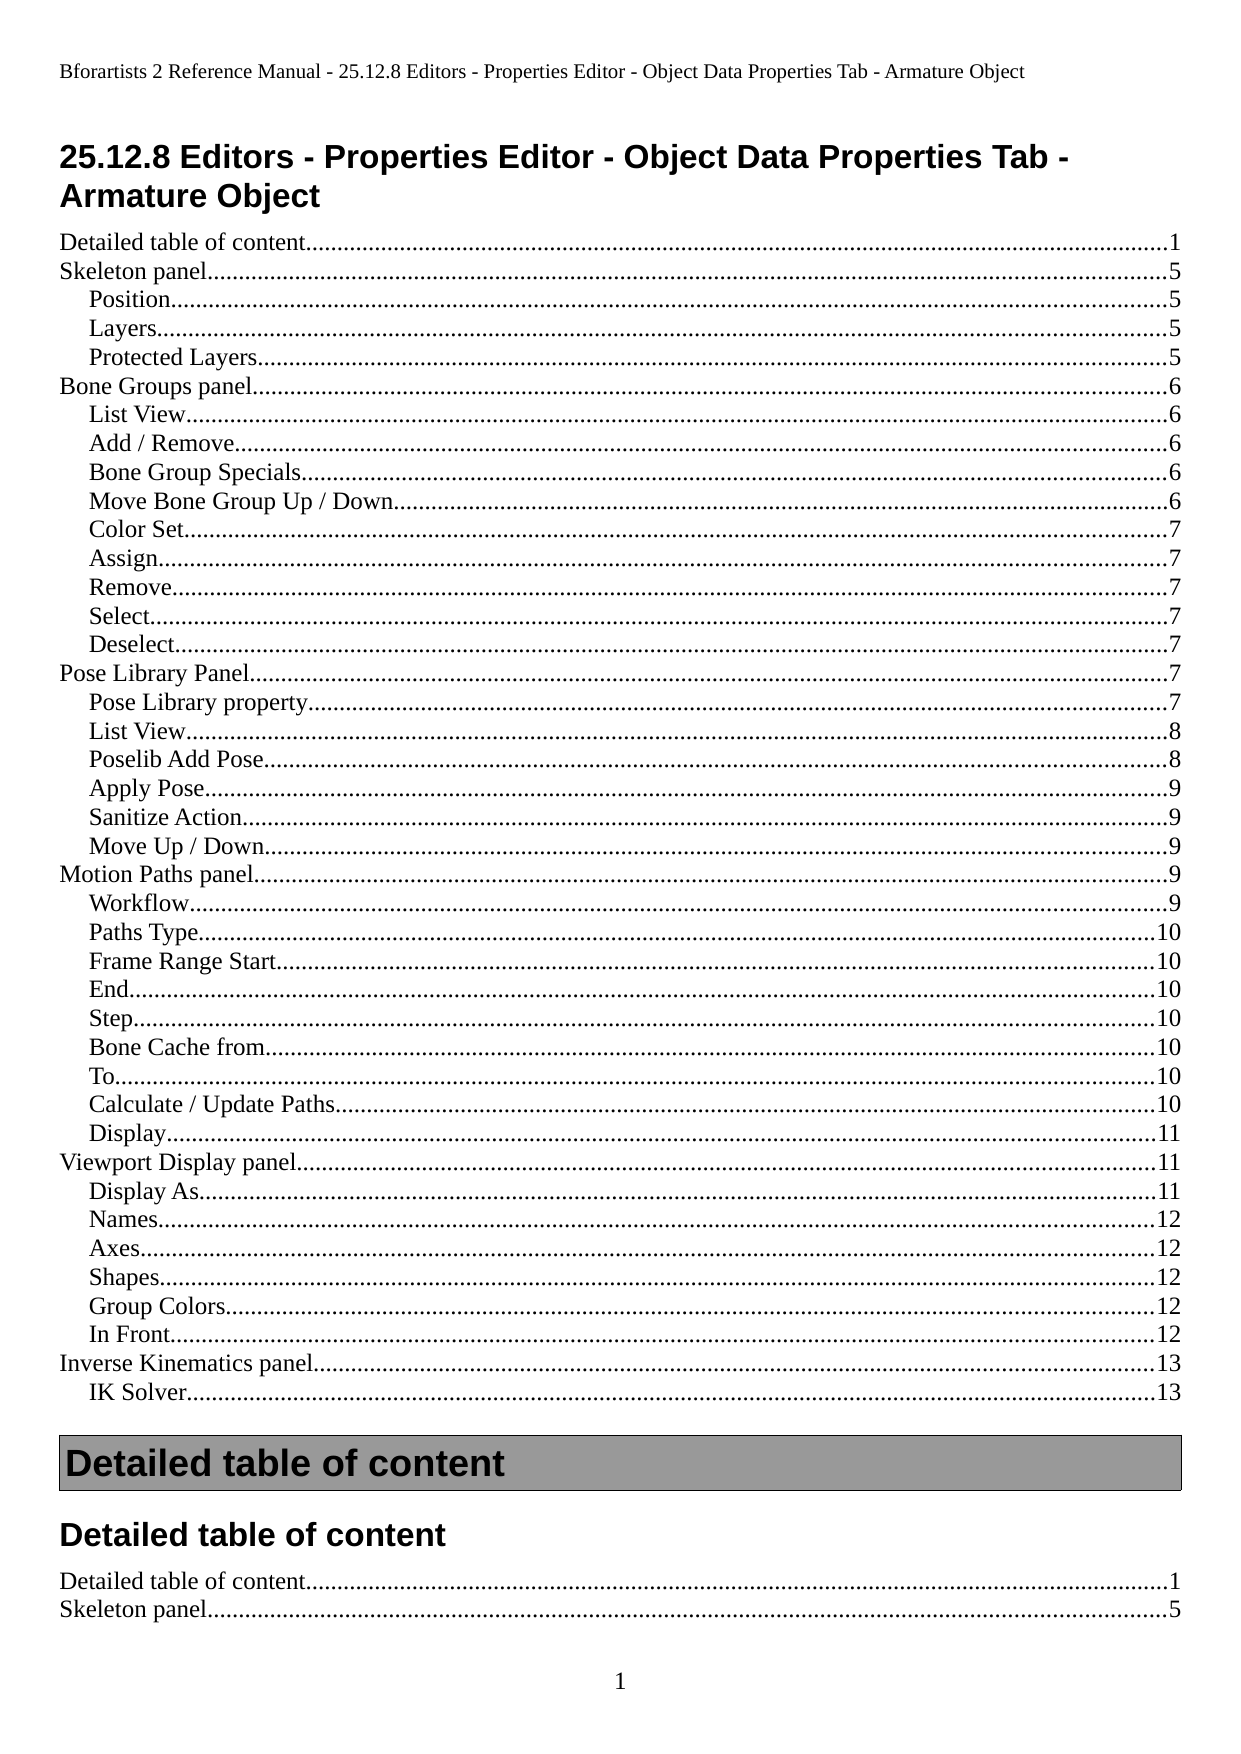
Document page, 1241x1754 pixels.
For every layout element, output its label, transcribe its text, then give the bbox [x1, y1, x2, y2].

text Layers 5 [88, 313, 1181, 342]
text End 10 [88, 974, 1181, 1003]
text Calculate / Update Paths 10 [88, 1089, 1181, 1118]
text Bone Groups panel 6 [59, 371, 1181, 399]
text Remove 7 [88, 572, 1181, 601]
text Workflow 9 [88, 888, 1181, 917]
text Skeleton panel 5 [59, 1594, 1181, 1623]
text Assign 7 [88, 543, 1181, 572]
text Skeleton panel 5 [59, 256, 1181, 284]
text Viewport Display panel 11 [59, 1147, 1181, 1176]
text Sanitize Action 9 [88, 802, 1181, 831]
text List View 8 [88, 716, 1181, 744]
text Select 7 [88, 601, 1181, 629]
subtitle 25.12.8 Editors - Properties Editor - Object Data Properties Tab - Armature Object [59, 138, 1181, 214]
text Move Bone Group Up / Down 6 [88, 486, 1181, 514]
text Detailed table of content 1 [59, 227, 1181, 256]
text IK Solver 13 [88, 1377, 1181, 1406]
text Bone Group Specials 6 [88, 457, 1181, 486]
text Add / Remove 6 [88, 428, 1181, 457]
text List View 6 [88, 399, 1181, 428]
text Shapes 12 [88, 1262, 1181, 1291]
text Step 10 [88, 1003, 1181, 1032]
text Detailed table of content 1 [59, 1566, 1181, 1594]
text Motion Paths panel 9 [59, 859, 1181, 888]
text Color Set 7 [88, 514, 1181, 543]
text Pose Library property 7 [88, 687, 1181, 716]
text Names 12 [88, 1204, 1181, 1233]
text Paths Type 10 [88, 917, 1181, 946]
text Protected Layers 5 [88, 342, 1181, 371]
text Poselib Add Pose 8 [88, 744, 1181, 773]
text Pose Library Panel 7 [59, 658, 1181, 687]
text Move Up / Down 9 [88, 831, 1181, 859]
text Axes 12 [88, 1233, 1181, 1262]
subtitle Detailed table of content [59, 1515, 1181, 1553]
text Apply Pose 9 [88, 773, 1181, 802]
text Group Colors 12 [88, 1291, 1181, 1319]
text Position 5 [88, 284, 1181, 313]
text In Front 12 [88, 1319, 1181, 1348]
text Bone Cache from 10 [88, 1032, 1181, 1061]
text Inverse Kinematics panel 13 [59, 1348, 1181, 1377]
text Frame Range Start 10 [88, 946, 1181, 974]
table_header Detailed table of content [60, 1436, 1181, 1490]
text To 10 [88, 1061, 1181, 1089]
text Deselect 7 [88, 629, 1181, 658]
text Display 11 [88, 1118, 1181, 1147]
text Display As 11 [88, 1176, 1181, 1204]
